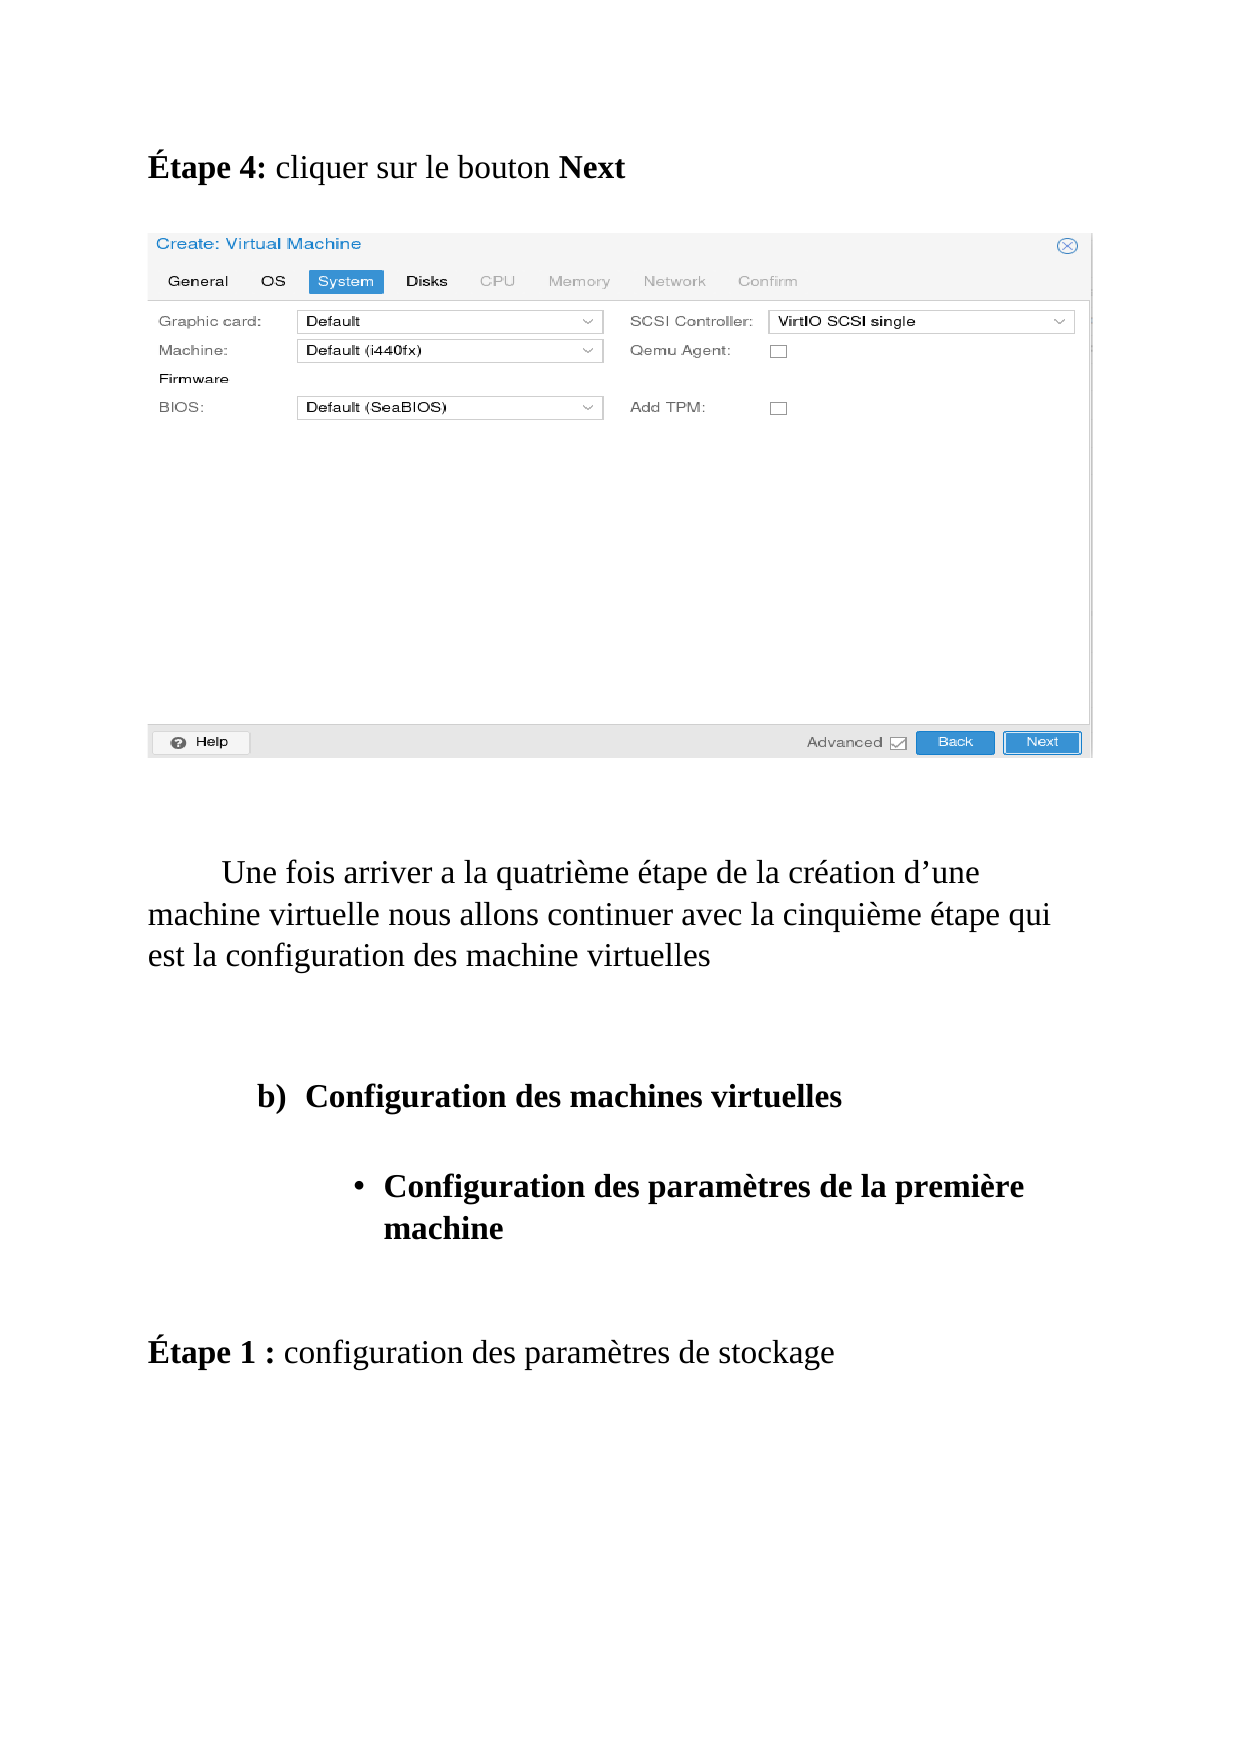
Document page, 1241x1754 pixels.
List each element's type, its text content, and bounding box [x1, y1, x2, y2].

text Étape 4: cliquer sur le bouton Next [148, 148, 1093, 186]
text Une fois arriver a la quatrième étape de la création d’une machine virtuelle nous allons continuer avec la cinquième étape qui est la configuration des machine virtuelles [148, 853, 1093, 974]
list Configuration des paramètres de la première machine [365, 1167, 1093, 1246]
picture [147, 233, 1093, 758]
text Étape 1 : configuration des paramètres de stockage [148, 1332, 1093, 1370]
list Configuration des machines virtuelles [287, 1076, 1093, 1114]
